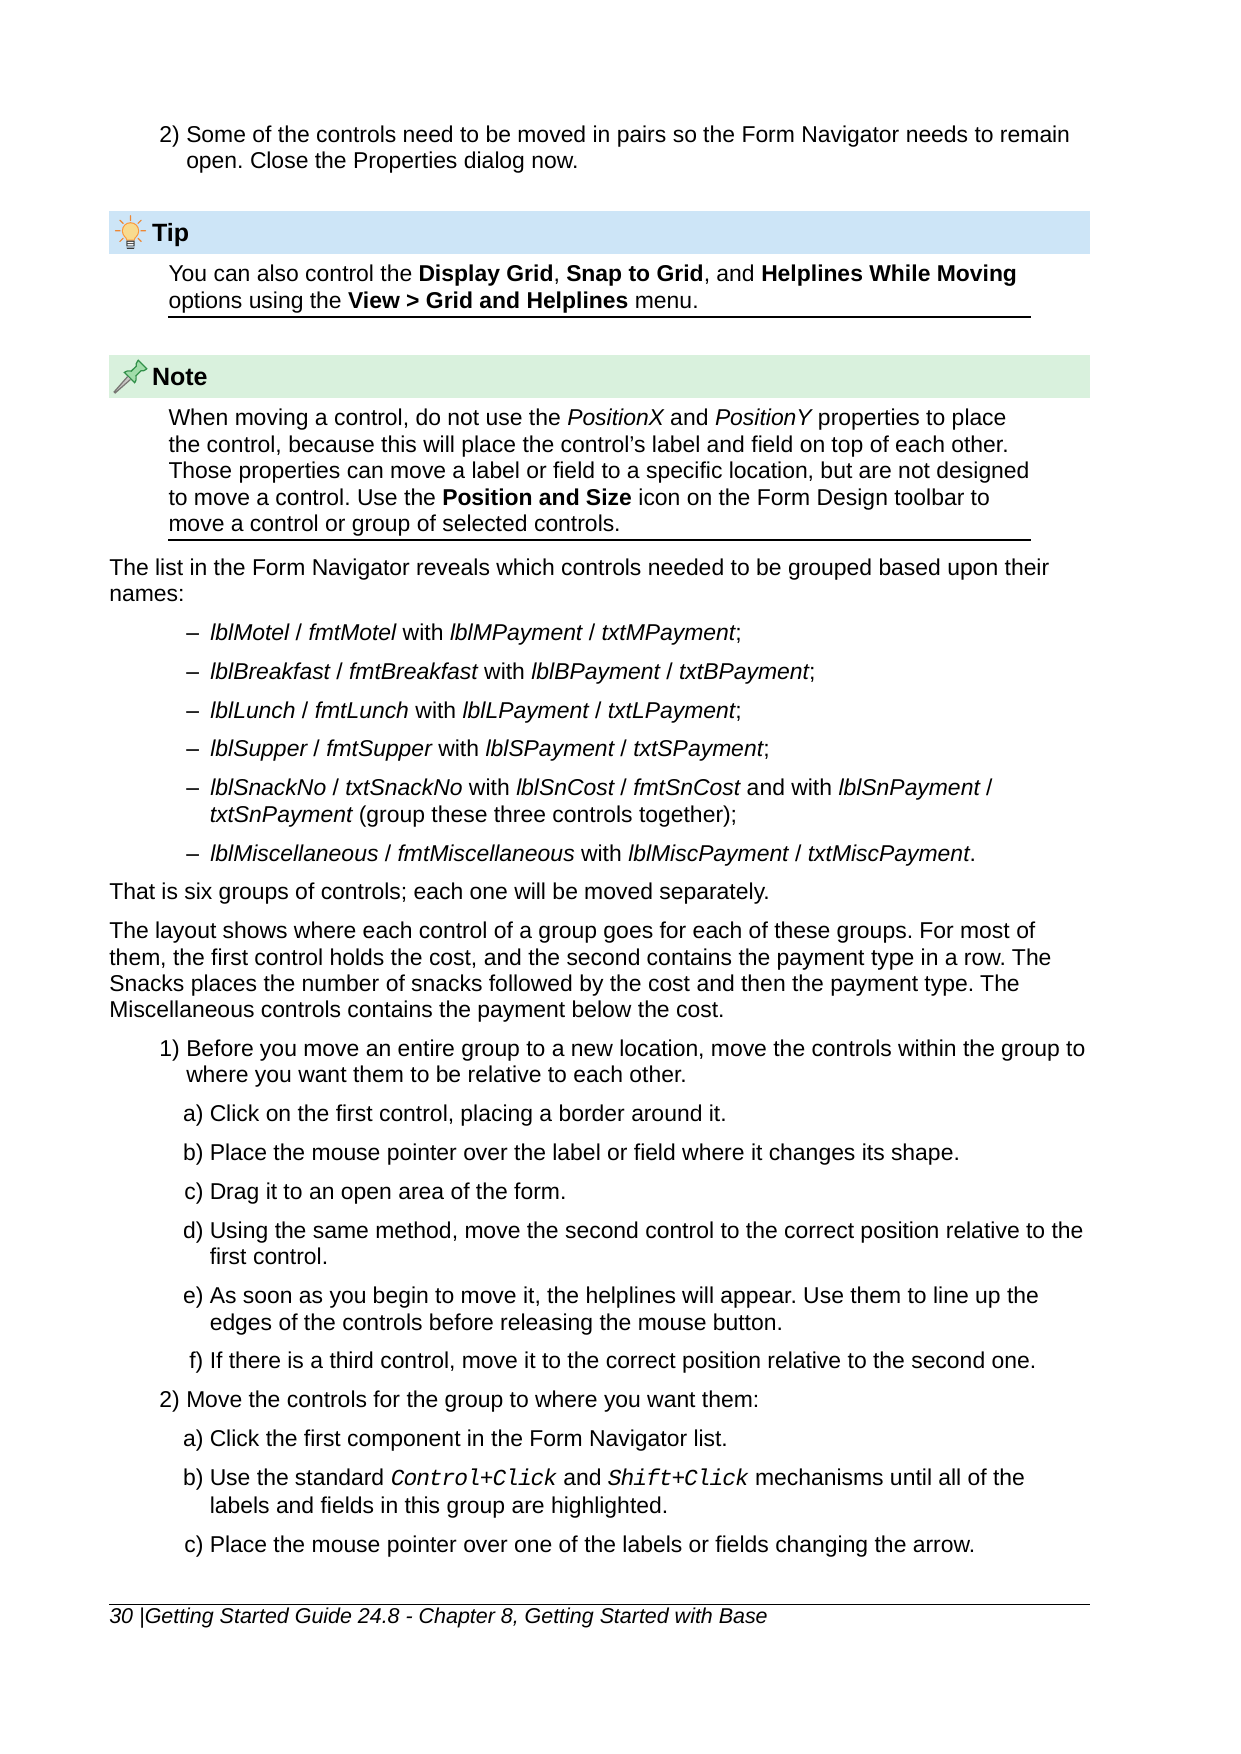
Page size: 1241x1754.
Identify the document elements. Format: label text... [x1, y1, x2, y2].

text You can also control the Display Grid, Snap to Grid, and Helplines While Moving options using the View > Grid and Helplines menu. [168, 260, 1031, 316]
list lblLunch / fmtLunch with lblLPayment / txtLPayment; [186, 697, 1090, 723]
list The list in the Form Navigator reveals which controls needed to be grouped based upon their names: [109, 554, 1090, 606]
list Click on the first control, placing a border around it. [209, 1100, 1090, 1127]
list Place the mouse pointer over one of the labels or fields changing the arrow. [209, 1531, 1090, 1557]
list Using the same method, move the second control to the correct position relative to the first control. [209, 1217, 1090, 1269]
list If there is a third control, move it to the correct position relative to the second one. [209, 1347, 1090, 1374]
list Click the first component in the Form Navigator list. [209, 1425, 1090, 1451]
list Before you move an entire group to a new location, move the controls within the group to where you want them to be relative to each other. [186, 1035, 1090, 1088]
list Some of the controls need to be moved in pairs so the Form Navigator needs to remain open. Close the Properties dialog now. [186, 121, 1090, 174]
text When moving a control, do not use the PositionX and PositionY properties to place the control, because this will place the control’s label and field on top of each other. Those properties can move a label or field to a specific location, but are not designed to move a control. Use the Position and Size icon on the Form Design toolbar to move a control or group of selected controls. [168, 404, 1031, 539]
list Place the mouse pointer over the label or field where it changes its shape. [209, 1139, 1090, 1166]
list The layout shows where each control of a group goes for each of these groups. For most of them, the first control holds the cost, and the second contains the payment type in a row. The Snacks places the number of snacks followed by the cost and then the payment type. The Miscellaneous controls contains the payment below the cost. [109, 917, 1090, 1023]
text That is six groups of controls; each one will be moved separately. [109, 878, 1090, 905]
list lblMotel / fmtMotel with lblMPayment / txtMPayment; [186, 619, 1090, 645]
list Use the standard Control+Click and Shift+Click mechanisms until all of the labels and fields in this group are highlighted. [209, 1464, 1090, 1518]
list lblMiscellaneous / fmtMiscellaneous with lblMiscPayment / txtMiscPayment. [186, 839, 1090, 866]
list lblSnackNo / txtSnackNo with lblSnCost / fmtSnCost and with lblSnPayment / txtSnPayment (group these three controls together); [186, 774, 1090, 827]
subtitle Note [109, 355, 1090, 398]
list lblSupper / fmtSupper with lblSPayment / txtSPayment; [186, 735, 1090, 762]
list As soon as you begin to move it, the helplines will appear. Use them to line up the edges of the controls before releasing the mouse button. [209, 1282, 1090, 1335]
list lblBreakfast / fmtBreakfast with lblBPayment / txtBPayment; [186, 658, 1090, 684]
list Move the controls for the group to where you want them: [186, 1386, 1090, 1412]
list Drag it to an open area of the form. [209, 1178, 1090, 1204]
subtitle Tip [109, 211, 1090, 254]
